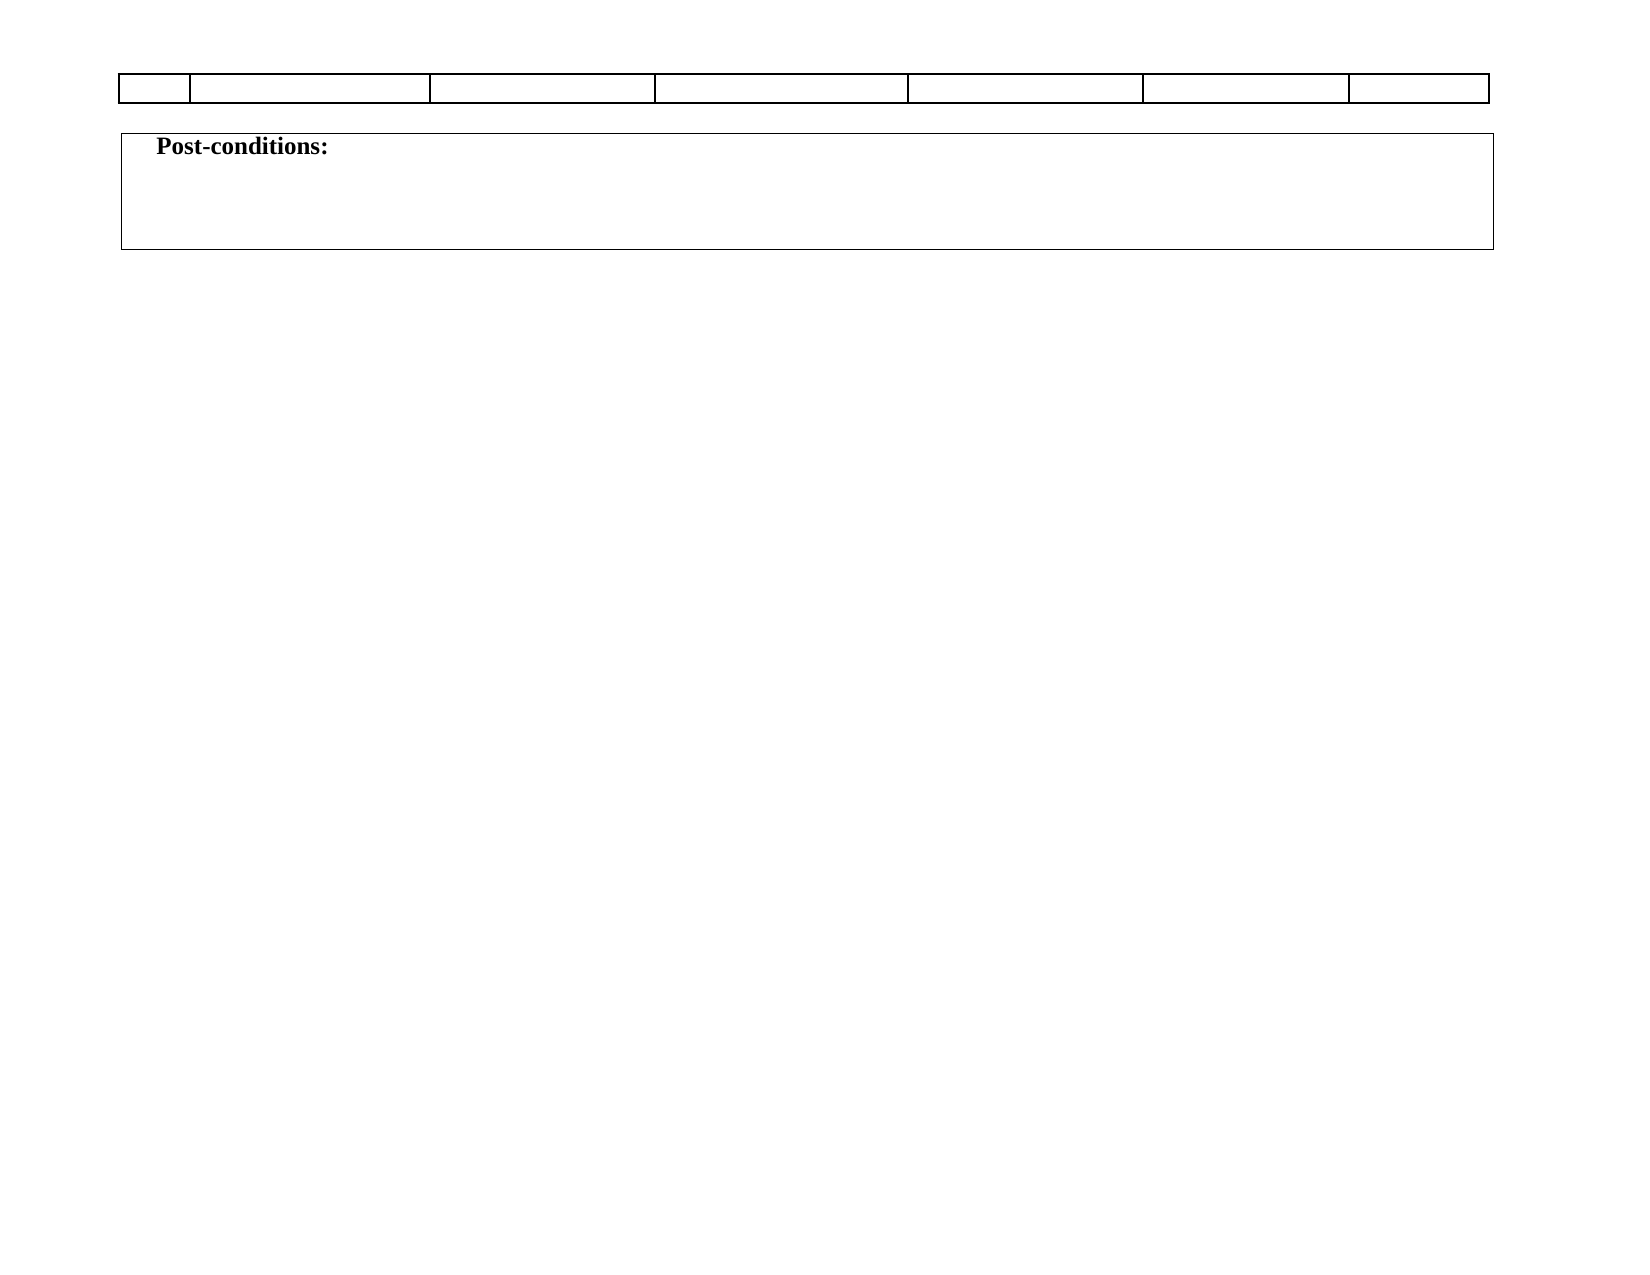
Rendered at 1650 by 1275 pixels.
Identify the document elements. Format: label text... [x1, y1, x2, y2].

table_cell [191, 75, 429, 102]
table_cell [1144, 75, 1348, 102]
text Post-conditions: [156, 134, 1493, 160]
table_cell [656, 75, 907, 102]
table_cell [120, 75, 189, 102]
table_cell [1350, 75, 1488, 102]
table_cell [909, 75, 1142, 102]
table_cell [431, 75, 654, 102]
